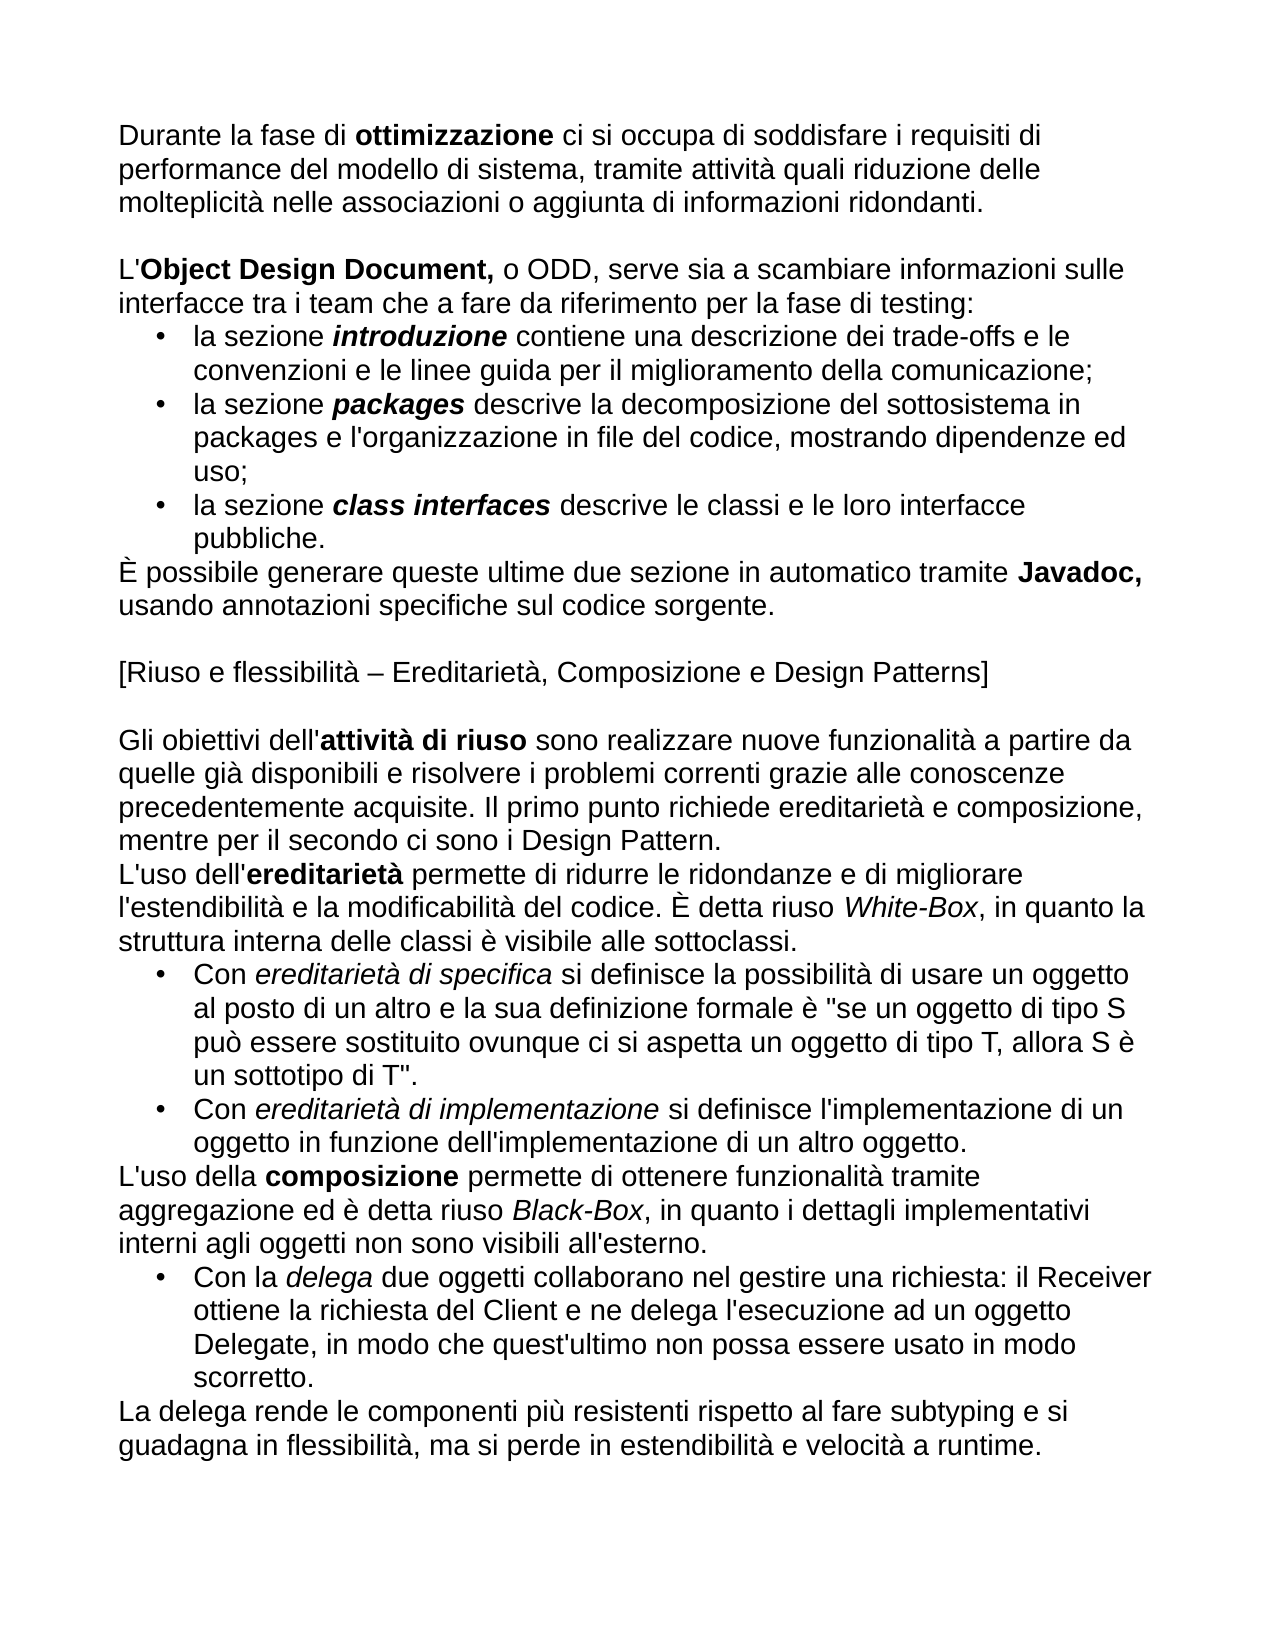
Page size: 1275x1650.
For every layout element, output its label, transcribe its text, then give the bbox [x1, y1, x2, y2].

text Gli obiettivi dell'attività di riuso sono realizzare nuove funzionalità a partire da quelle già disponibili e risolvere i problemi correnti grazie alle conoscenze precedentemente acquisite. Il primo punto richiede ereditarietà e composizione, mentre per il secondo ci sono i Design Pattern. [118, 722, 1157, 857]
text L'Object Design Document, o ODD, serve sia a scambiare informazioni sulle interfacce tra i team che a fare da riferimento per la fase di testing: [118, 252, 1157, 319]
list la sezione packages descrive la decomposizione del sottosistema in packages e l'organizzazione in file del codice, mostrando dipendenze ed uso; [156, 387, 1157, 487]
list la sezione introduzione contiene una descrizione dei trade-offs e le convenzioni e le linee guida per il miglioramento della comunicazione; [156, 319, 1157, 387]
text È possibile generare queste ultime due sezione in automatico tramite Javadoc, usando annotazioni specifiche sul codice sorgente. [118, 555, 1157, 622]
list Con ereditarietà di specifica si definisce la possibilità di usare un oggetto al posto di un altro e la sua definizione formale è "se un oggetto di tipo S può essere sostituito ovunque ci si aspetta un oggetto di tipo T, allora S è un sottotipo di T". [156, 957, 1157, 1092]
list Con la delega due oggetti collaborano nel gestire una richiesta: il Receiver ottiene la richiesta del Client e ne delega l'esecuzione ad un oggetto Delegate, in modo che quest'ultimo non possa essere usato in modo scorretto. [156, 1259, 1157, 1394]
list la sezione class interfaces descrive le classi e le loro interfacce pubbliche. [156, 487, 1157, 555]
text L'uso della composizione permette di ottenere funzionalità tramite aggregazione ed è detta riuso Black-Box, in quanto i dettagli implementativi interni agli oggetti non sono visibili all'esterno. [118, 1159, 1157, 1259]
text Durante la fase di ottimizzazione ci si occupa di soddisfare i requisiti di performance del modello di sistema, tramite attività quali riduzione delle molteplicità nelle associazioni o aggiunta di informazioni ridondanti. [118, 118, 1157, 219]
text L'uso dell'ereditarietà permette di ridurre le ridondanze e di migliorare l'estendibilità e la modificabilità del codice. È detta riuso White-Box, in quanto la struttura interna delle classi è visibile alle sottoclassi. [118, 857, 1157, 957]
text [Riuso e flessibilità – Ereditarietà, Composizione e Design Patterns] [118, 655, 1157, 689]
list Con ereditarietà di implementazione si definisce l'implementazione di un oggetto in funzione dell'implementazione di un altro oggetto. [156, 1092, 1157, 1159]
text La delega rende le componenti più resistenti rispetto al fare subtyping e si guadagna in flessibilità, ma si perde in estendibilità e velocità a runtime. [118, 1394, 1157, 1461]
